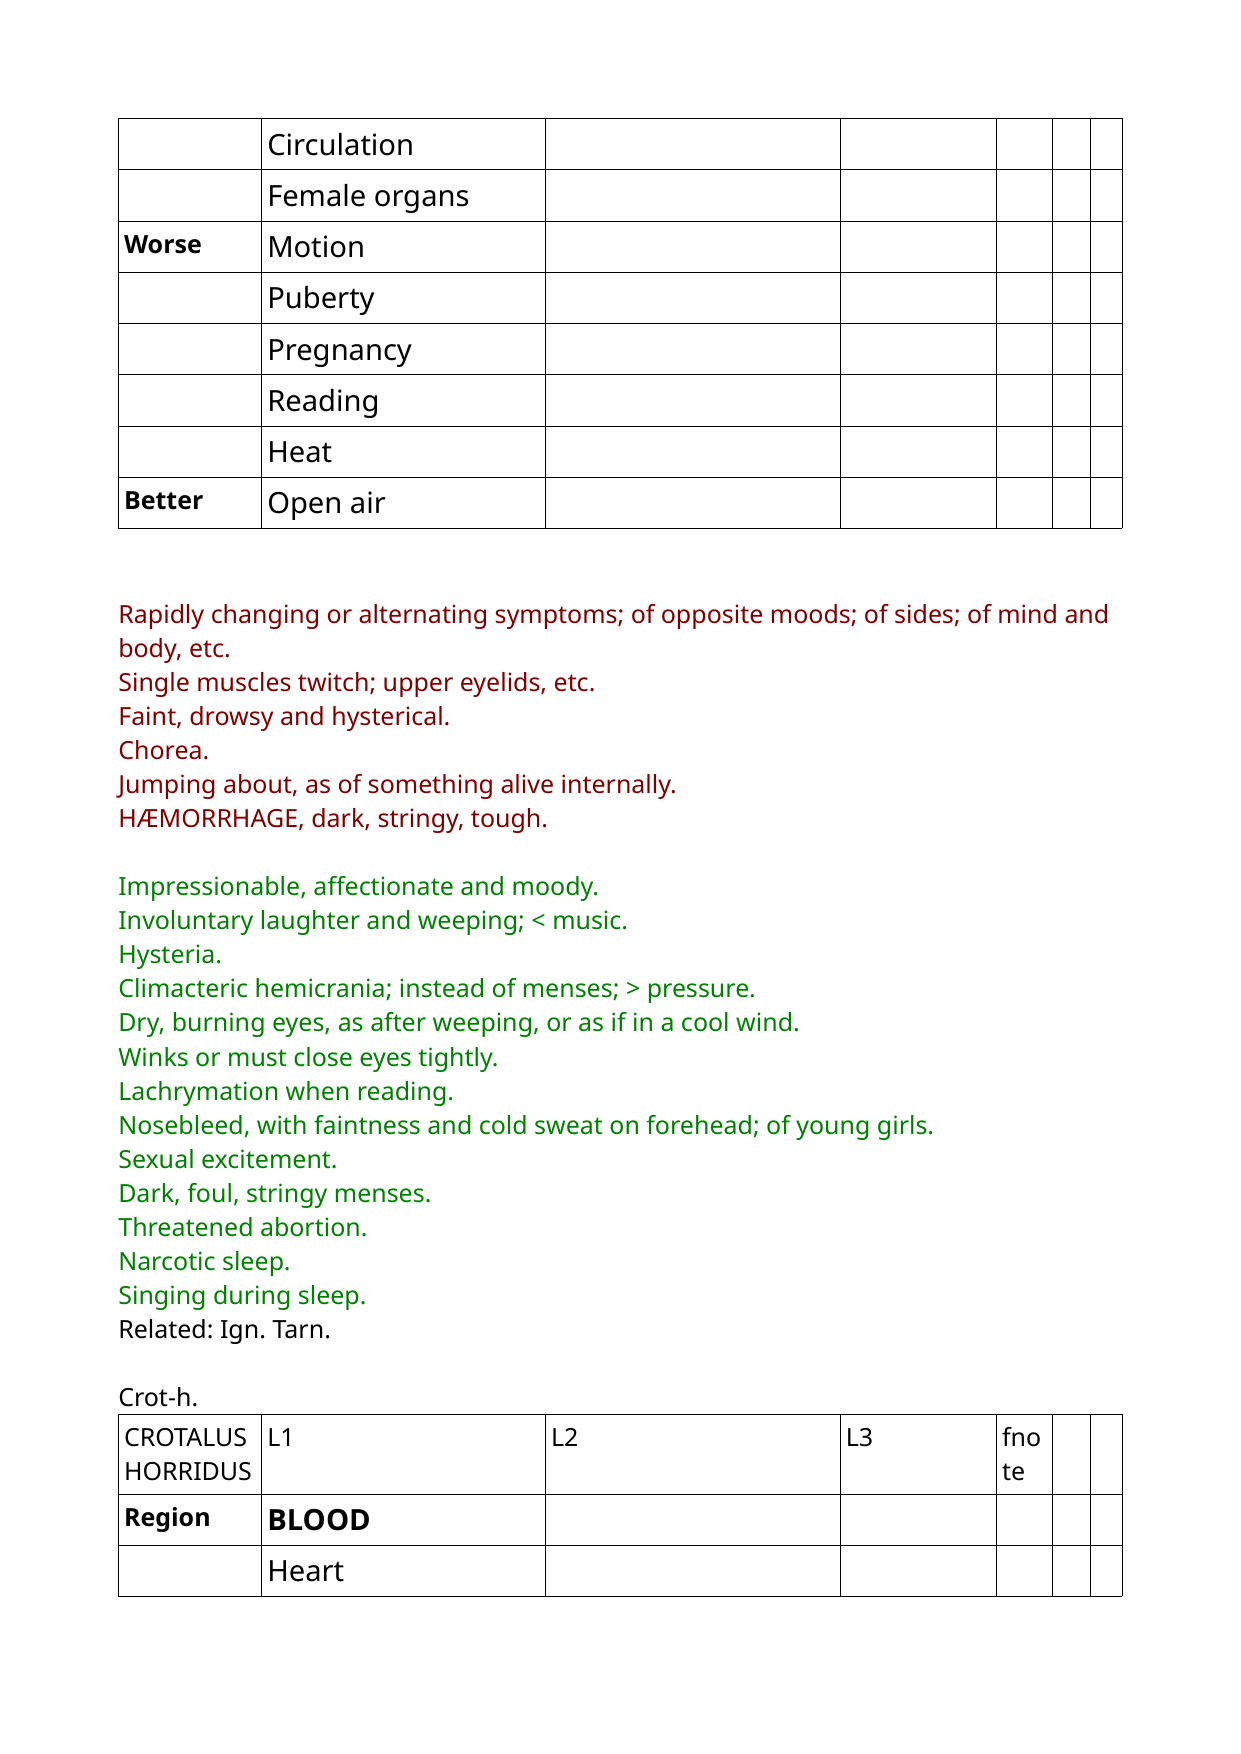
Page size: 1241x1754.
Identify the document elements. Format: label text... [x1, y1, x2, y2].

table_cell [1053, 222, 1090, 272]
table_cell Better [119, 478, 261, 528]
table_header [1053, 1415, 1090, 1493]
table_cell [997, 324, 1052, 374]
table_cell [1053, 170, 1090, 221]
table_cell [546, 427, 840, 477]
table_cell Worse [119, 222, 261, 272]
table_cell [997, 273, 1052, 323]
table_cell [119, 273, 261, 323]
table_cell Reading [262, 375, 545, 426]
text Jumping about, as of something alive internally. [118, 767, 1122, 801]
table_cell [997, 478, 1052, 528]
table_cell [1053, 375, 1090, 426]
table_cell [1053, 427, 1090, 477]
text Single muscles twitch; upper eyelids, etc. [118, 664, 1122, 698]
table_header L1 [262, 1415, 545, 1493]
table_cell Region [119, 1495, 261, 1545]
table_cell [1053, 478, 1090, 528]
table_cell [546, 1495, 840, 1545]
table_cell [841, 119, 996, 169]
table_cell Open air [262, 478, 545, 528]
table_cell [546, 222, 840, 272]
text Crot-h. [118, 1380, 1122, 1414]
table_cell [997, 170, 1052, 221]
table_header L2 [546, 1415, 840, 1493]
table_cell [997, 1546, 1052, 1596]
table_cell [546, 324, 840, 374]
table_cell [119, 375, 261, 426]
text Threatened abortion. [118, 1209, 1122, 1243]
text Related: Ign. Tarn. [118, 1312, 1122, 1346]
table_cell [997, 375, 1052, 426]
text Climacteric hemicrania; instead of menses; > pressure. [118, 971, 1122, 1005]
table_cell [1053, 1495, 1090, 1545]
text Involuntary laughter and weeping; < music. [118, 903, 1122, 937]
table_cell [119, 170, 261, 221]
text Singing during sleep. [118, 1278, 1122, 1312]
table_cell [546, 375, 840, 426]
table_cell [841, 1546, 996, 1596]
table_header L3 [841, 1415, 996, 1493]
text HÆMORRHAGE, dark, stringy, tough. [118, 801, 1122, 835]
text Winks or must close eyes tightly. [118, 1039, 1122, 1073]
table_cell Puberty [262, 273, 545, 323]
table_cell [1053, 119, 1090, 169]
table_cell [997, 1495, 1052, 1545]
table_cell [1091, 324, 1122, 374]
text Rapidly changing or alternating symptoms; of opposite moods; of sides; of mind and body, etc. [118, 596, 1122, 664]
table_cell [1091, 273, 1122, 323]
table_cell Motion [262, 222, 545, 272]
text Dry, burning eyes, as after weeping, or as if in a cool wind. [118, 1005, 1122, 1039]
table_cell [546, 170, 840, 221]
table_cell [841, 324, 996, 374]
table_cell Pregnancy [262, 324, 545, 374]
text Sexual excitement. [118, 1141, 1122, 1175]
table_cell [997, 222, 1052, 272]
table_cell [841, 427, 996, 477]
text Dark, foul, stringy menses. [118, 1175, 1122, 1209]
table_cell [546, 1546, 840, 1596]
table_cell [546, 273, 840, 323]
table_cell [119, 1546, 261, 1596]
table_cell [1091, 375, 1122, 426]
table_header [1091, 1415, 1122, 1493]
table_header fnote [997, 1415, 1052, 1493]
table_cell [841, 478, 996, 528]
table_cell [1091, 478, 1122, 528]
table_cell [119, 427, 261, 477]
table_cell [997, 427, 1052, 477]
table_cell [841, 375, 996, 426]
text Narcotic sleep. [118, 1243, 1122, 1278]
table_cell Heart [262, 1546, 545, 1596]
text Chorea. [118, 733, 1122, 767]
table_cell [1091, 427, 1122, 477]
table_cell Female organs [262, 170, 545, 221]
table_cell Heat [262, 427, 545, 477]
table_cell [119, 119, 261, 169]
table_cell [1053, 1546, 1090, 1596]
table_cell [997, 119, 1052, 169]
table_cell [1091, 119, 1122, 169]
table_cell [841, 273, 996, 323]
table_header CROTALUS HORRIDUS [119, 1415, 261, 1493]
table_cell [1091, 170, 1122, 221]
table_cell [1091, 222, 1122, 272]
table_cell [841, 170, 996, 221]
text Nosebleed, with faintness and cold sweat on forehead; of young girls. [118, 1107, 1122, 1141]
text Lachrymation when reading. [118, 1073, 1122, 1107]
table_cell [1091, 1546, 1122, 1596]
table_cell [841, 222, 996, 272]
text Impressionable, affectionate and moody. [118, 869, 1122, 903]
table_cell [841, 1495, 996, 1545]
table_cell [1091, 1495, 1122, 1545]
table_cell Circulation [262, 119, 545, 169]
table_cell BLOOD [262, 1495, 545, 1545]
table_cell [546, 478, 840, 528]
table_cell [546, 119, 840, 169]
table_cell [1053, 273, 1090, 323]
table_cell [119, 324, 261, 374]
table_cell [1053, 324, 1090, 374]
text Hysteria. [118, 937, 1122, 971]
text Faint, drowsy and hysterical. [118, 698, 1122, 733]
